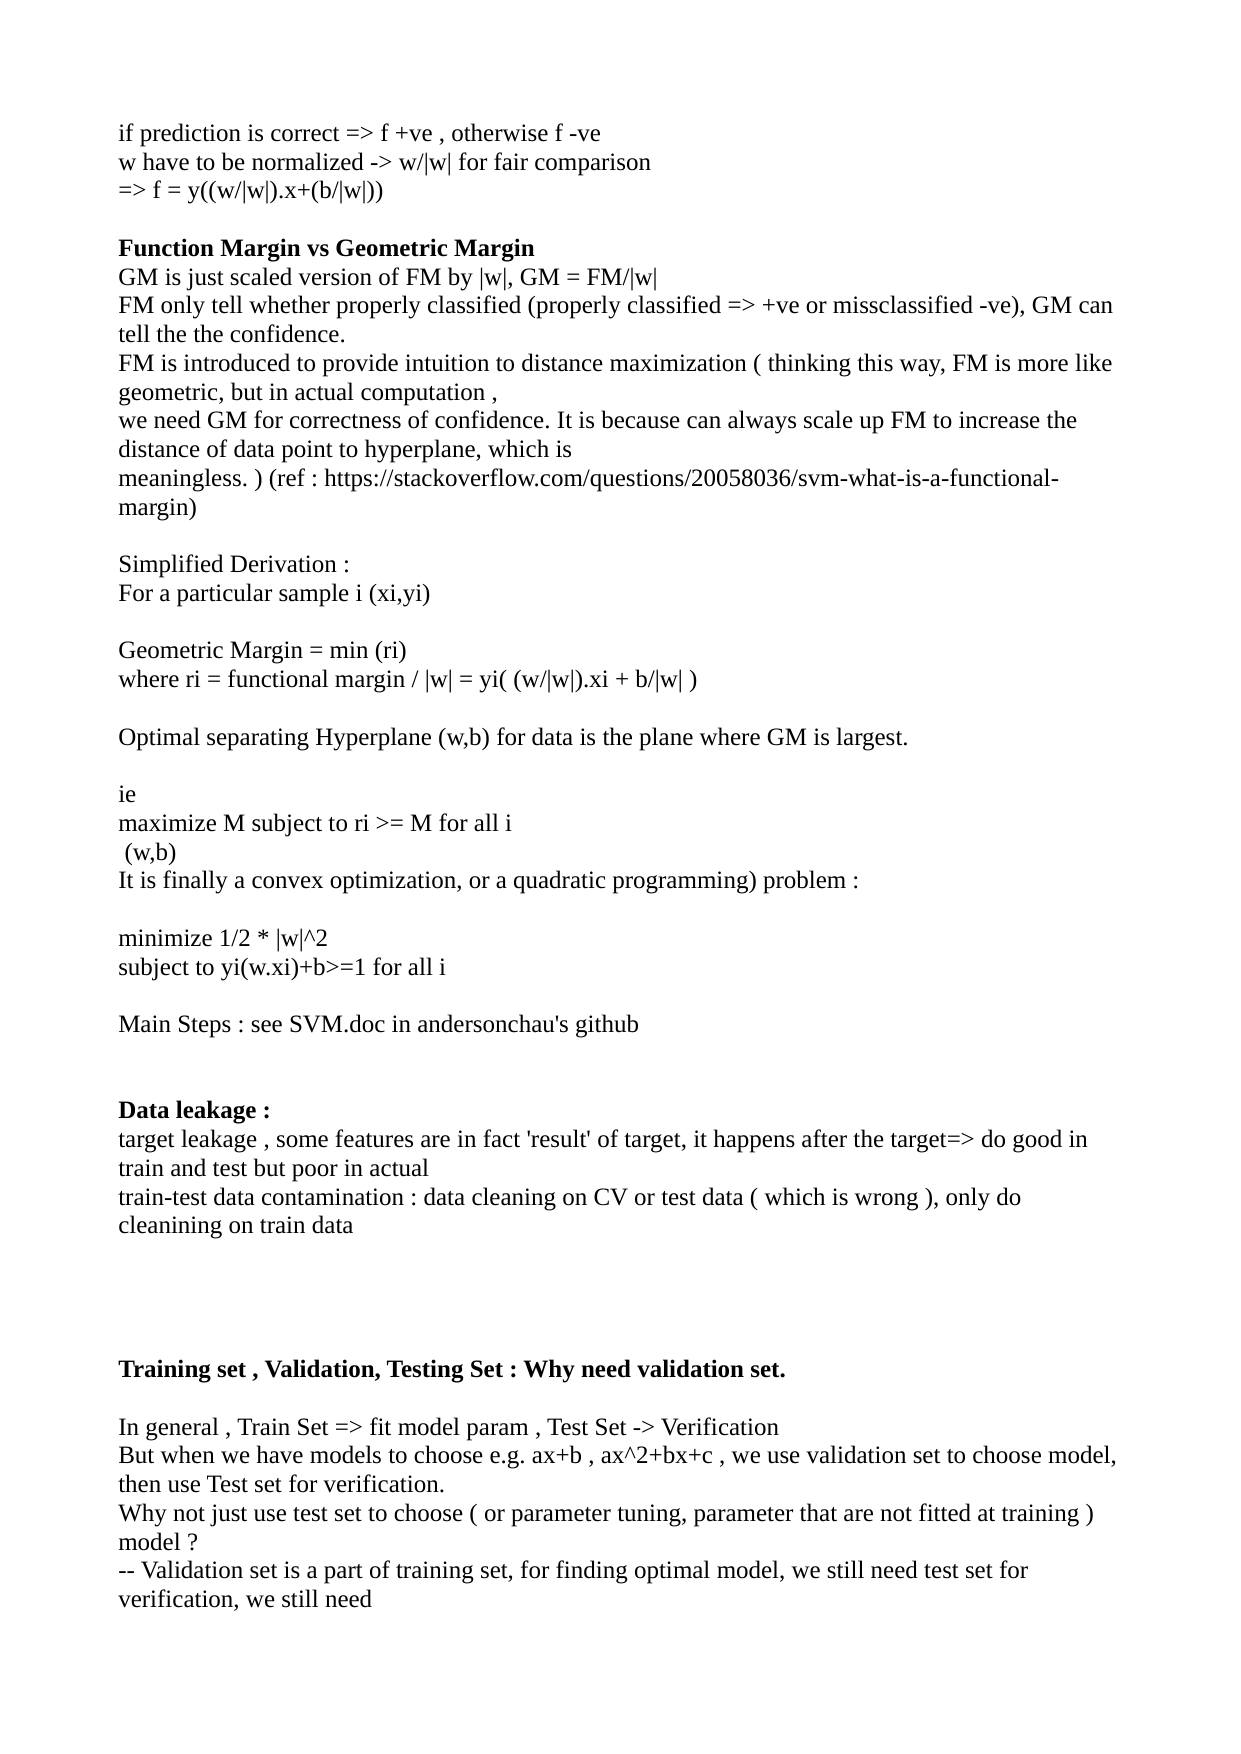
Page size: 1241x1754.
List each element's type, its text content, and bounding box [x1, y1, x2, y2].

text where ri = functional margin / |w| = yi( (w/|w|).xi + b/|w| ) [118, 664, 1122, 693]
text w have to be normalized -> w/|w| for fair comparison [118, 147, 1122, 176]
text Simplified Derivation : [118, 549, 1122, 578]
text But when we have models to choose e.g. ax+b , ax^2+bx+c , we use validation set to choose model, then use Test set for verification. [118, 1441, 1122, 1498]
text meaningless. ) (ref : https://stackoverflow.com/questions/20058036/svm-what-is-a-functional-margin) [118, 463, 1122, 521]
text Training set , Validation, Testing Set : Why need validation set. [118, 1354, 1122, 1383]
text maximize M subject to ri >= M for all i [118, 808, 1122, 837]
text minimize 1/2 * |w|^2 [118, 923, 1122, 952]
text For a particular sample i (xi,yi) [118, 578, 1122, 607]
text GM is just scaled version of FM by |w|, GM = FM/|w| [118, 262, 1122, 291]
text Function Margin vs Geometric Margin [118, 233, 1122, 262]
text we need GM for correctness of confidence. It is because can always scale up FM to increase the distance of data point to hyperplane, which is [118, 406, 1122, 463]
text FM is introduced to provide intuition to distance maximization ( thinking this way, FM is more like geometric, but in actual computation , [118, 348, 1122, 406]
text Main Steps : see SVM.doc in andersonchau's github [118, 1009, 1122, 1038]
text train-test data contamination : data cleaning on CV or test data ( which is wrong ), only do cleanining on train data [118, 1182, 1122, 1239]
text Optimal separating Hyperplane (w,b) for data is the plane where GM is largest. [118, 722, 1122, 751]
text In general , Train Set => fit model param , Test Set -> Verification [118, 1412, 1122, 1441]
text Geometric Margin = min (ri) [118, 636, 1122, 664]
text ie [118, 779, 1122, 808]
text target leakage , some features are in fact 'result' of target, it happens after the target=> do good in train and test but poor in actual [118, 1124, 1122, 1182]
text -- Validation set is a part of training set, for finding optimal model, we still need test set for verification, we still need [118, 1556, 1122, 1613]
text (w,b) [118, 837, 1122, 866]
text Data leakage : [118, 1096, 1122, 1124]
text Why not just use test set to choose ( or parameter tuning, parameter that are not fitted at training ) model ? [118, 1498, 1122, 1556]
text if prediction is correct => f +ve , otherwise f -ve [118, 118, 1122, 147]
text => f = y((w/|w|).x+(b/|w|)) [118, 176, 1122, 204]
text FM only tell whether properly classified (properly classified => +ve or missclassified -ve), GM can tell the the confidence. [118, 291, 1122, 348]
text It is finally a convex optimization, or a quadratic programming) problem : [118, 866, 1122, 894]
text subject to yi(w.xi)+b>=1 for all i [118, 952, 1122, 981]
